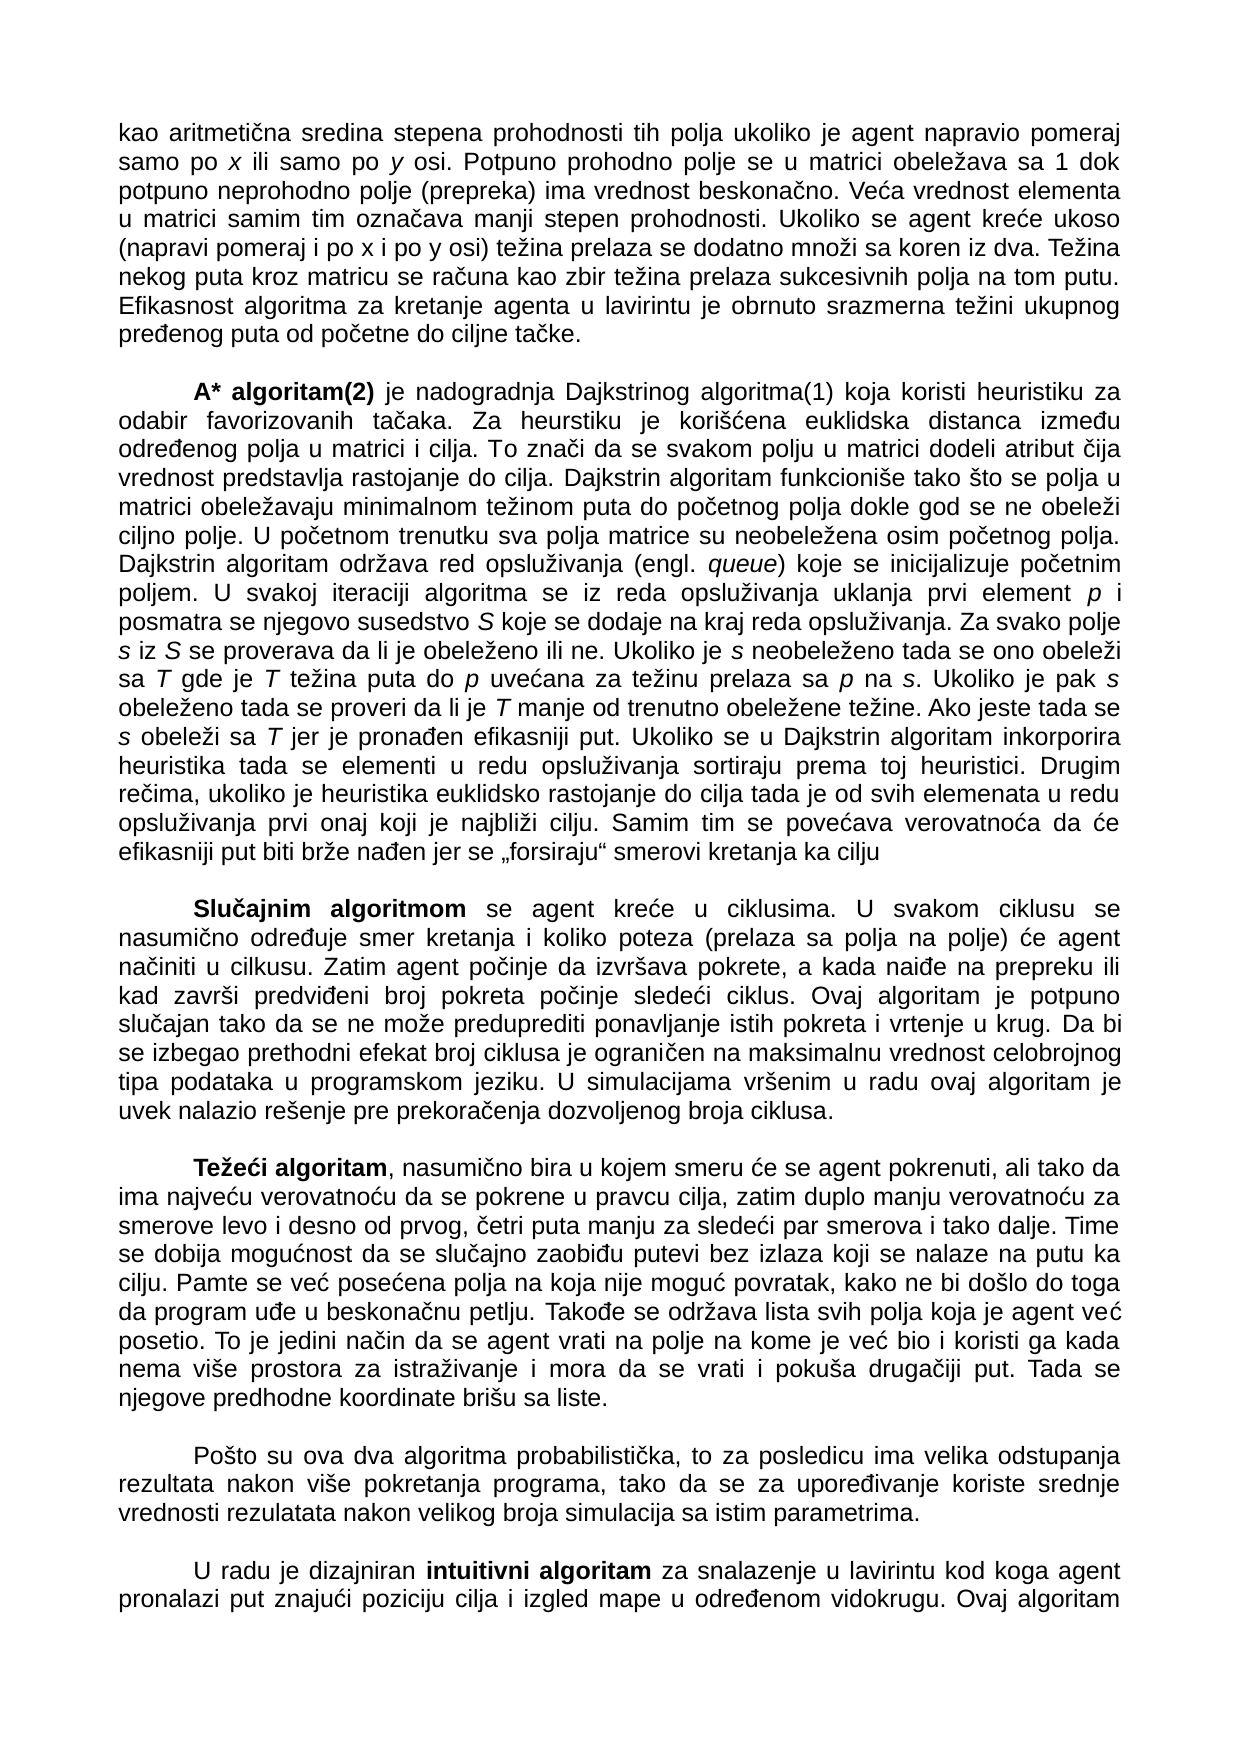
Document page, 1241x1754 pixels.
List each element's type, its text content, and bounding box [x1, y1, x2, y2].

text Pošto su ova dva algoritma probabilistička, to za posledicu ima velika odstupanja rezultata nakon više pokretanja programa, tako da se za upoređivanje koriste srednje vrednosti rezulatata nakon velikog broja simulacija sa istim parametrima. [118, 1441, 1122, 1527]
text kao aritmetična sredina stepena prohodnosti tih polja ukoliko je agent napravio pomeraj samo po x ili samo po y osi. Potpuno prohodno polje se u matrici obeležava sa 1 dok potpuno neprohodno polje (prepreka) ima vrednost beskonačno. Veća vrednost elementa u matrici samim tim označava manji stepen prohodnosti. Ukoliko se agent kreće ukoso (napravi pomeraj i po x i po y osi) težina prelaza se dodatno množi sa koren iz dva. Težina nekog puta kroz matricu se računa kao zbir težina prelaza sukcesivnih polja na tom putu. Efikasnost algoritma za kretanje agenta u lavirintu je obrnuto srazmerna težini ukupnog pređenog puta od početne do ciljne tačke. [118, 118, 1122, 348]
text A* algoritam(2) je nadogradnja Dajkstrinog algoritma(1) koja koristi heuristiku za odabir favorizovanih tačaka. Za heurstiku je korišćena euklidska distanca između određenog polja u matrici i cilja. To znači da se svakom polju u matrici dodeli atribut čija vrednost predstavlja rastojanje do cilja. Dajkstrin algoritam funkcioniše tako što se polja u matrici obeležavaju minimalnom težinom puta do početnog polja dokle god se ne obeleži ciljno polje. U početnom trenutku sva polja matrice su neobeležena osim početnog polja. Dajkstrin algoritam održava red opsluživanja (engl. queue) koje se inicijalizuje početnim poljem. U svakoj iteraciji algoritma se iz reda opsluživanja uklanja prvi element p i posmatra se njegovo susedstvo S koje se dodaje na kraj reda opsluživanja. Za svako polje s iz S se proverava da li je obeleženo ili ne. Ukoliko je s neobeleženo tada se ono obeleži sa T gde je T težina puta do p uvećana za težinu prelaza sa p na s. Ukoliko je pak s obeleženo tada se proveri da li je T manje od trenutno obeležene težine. Ako jeste tada se s obeleži sa T jer je pronađen efikasniji put. Ukoliko se u Dajkstrin algoritam inkorporira heuristika tada se elementi u redu opsluživanja sortiraju prema toj heuristici. Drugim rečima, ukoliko je heuristika euklidsko rastojanje do cilja tada je od svih elemenata u redu opsluživanja prvi onaj koji je najbliži cilju. Samim tim se povećava verovatnoća da će efikasniji put biti brže nađen jer se „forsiraju“ smerovi kretanja ka cilju [118, 377, 1122, 866]
text U radu je dizajniran intuitivni algoritam za snalazenje u lavirintu kod koga agent pronalazi put znajući poziciju cilja i izgled mape u određenom vidokrugu. Ovaj algoritam [118, 1556, 1122, 1613]
text Težeći algoritam, nasumično bira u kojem smeru će se agent pokrenuti, ali tako da ima najveću verovatnoću da se pokrene u pravcu cilja, zatim duplo manju verovatnoću za smerove levo i desno od prvog, četri puta manju za sledeći par smerova i tako dalje. Time se dobija mogućnost da se slučajno zaobiđu putevi bez izlaza koji se nalaze na putu ka cilju. Pamte se već posećena polja na koja nije moguć povratak, kako ne bi došlo do toga da program uđe u beskonačnu petlju. Takođe se održava lista svih polja koja je agent već posetio. To je jedini način da se agent vrati na polje na kome je već bio i koristi ga kada nema više prostora za istraživanje i mora da se vrati i pokuša drugačiji put. Tada se njegove predhodne koordinate brišu sa liste. [118, 1153, 1122, 1412]
text Slučajnim algoritmom se agent kreće u ciklusima. U svakom ciklusu se nasumično određuje smer kretanja i koliko poteza (prelaza sa polja na polje) će agent načiniti u cilkusu. Zatim agent počinje da izvršava pokrete, a kada naiđe na prepreku ili kad završi predviđeni broj pokreta počinje sledeći ciklus. Ovaj algoritam je potpuno slučajan tako da se ne može preduprediti ponavljanje istih pokreta i vrtenje u krug. Da bi se izbegao prethodni efekat broj ciklusa je ograničen na maksimalnu vrednost celobrojnog tipa podataka u programskom jeziku. U simulacijama vršenim u radu ovaj algoritam je uvek nalazio rešenje pre prekoračenja dozvoljenog broja ciklusa. [118, 894, 1122, 1124]
